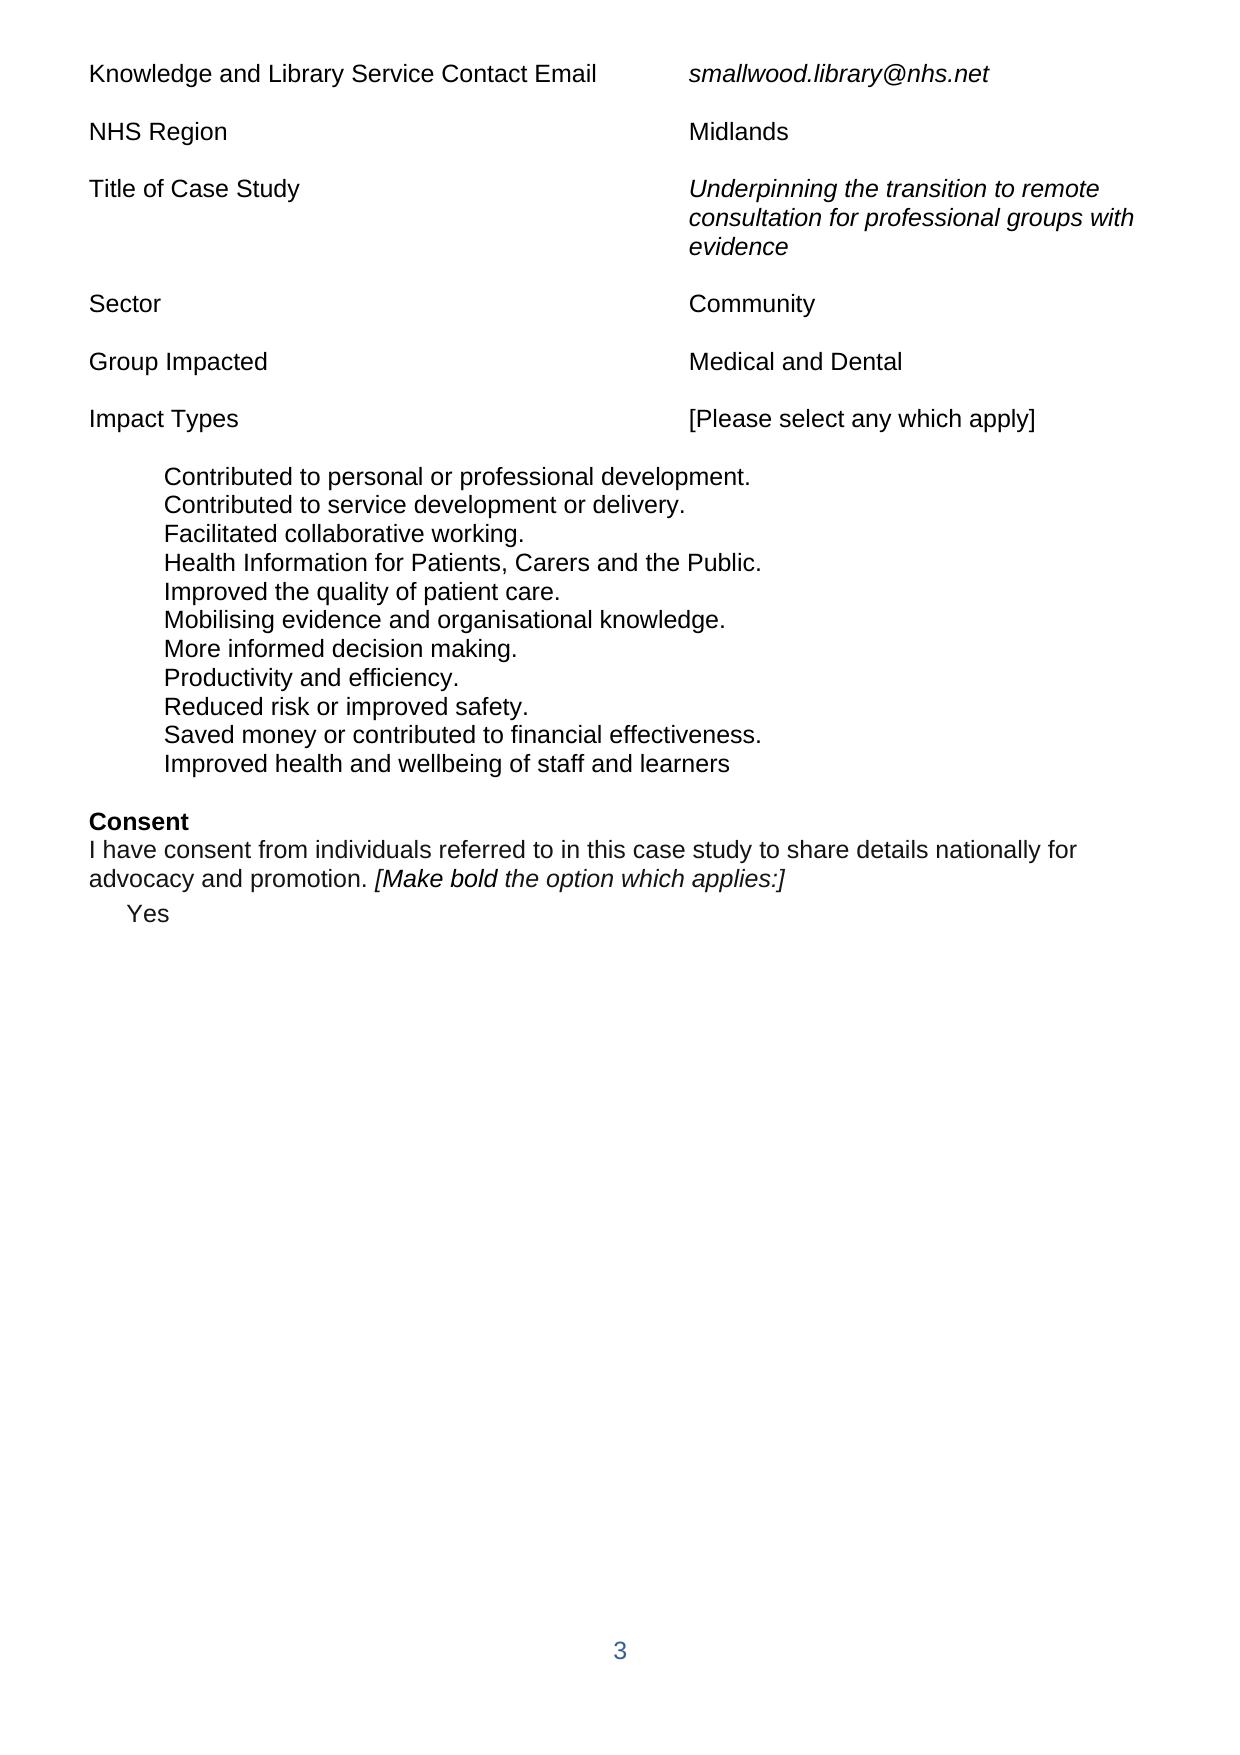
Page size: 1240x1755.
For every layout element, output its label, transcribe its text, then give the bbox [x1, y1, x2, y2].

text NHS Region Midlands [89, 117, 1151, 145]
text Contributed to service development or delivery. [164, 490, 1151, 519]
text Saved money or contributed to financial effectiveness. [164, 720, 1151, 749]
text Reduced risk or improved safety. [164, 692, 1151, 720]
text More informed decision making. [164, 634, 1151, 663]
text Productivity and efficiency. [164, 663, 1151, 692]
text Group Impacted Medical and Dental [89, 347, 1151, 375]
text Impact Types [Please select any which apply] [89, 404, 1151, 462]
text Mobilising evidence and organisational knowledge. [164, 605, 1151, 634]
text Improved the quality of patient care. [164, 577, 1151, 605]
text I have consent from individuals referred to in this case study to share details nationally for advocacy and promotion. [Make bold the option which applies:] [89, 835, 1151, 893]
text Consent [89, 807, 1151, 835]
text Facilitated collaborative working. [164, 519, 1151, 548]
text Sector Community [89, 289, 1151, 318]
text Knowledge and Library Service Contact Email smallwood.library@nhs.net [89, 59, 1151, 88]
text Improved health and wellbeing of staff and learners [164, 749, 1151, 778]
text Contributed to personal or professional development. [164, 462, 1151, 490]
text Health Information for Patients, Carers and the Public. [164, 548, 1151, 577]
text Yes [126, 899, 1151, 928]
text Title of Case Study Underpinning the transition to remote consultation for professional groups with evidence [89, 174, 1151, 260]
